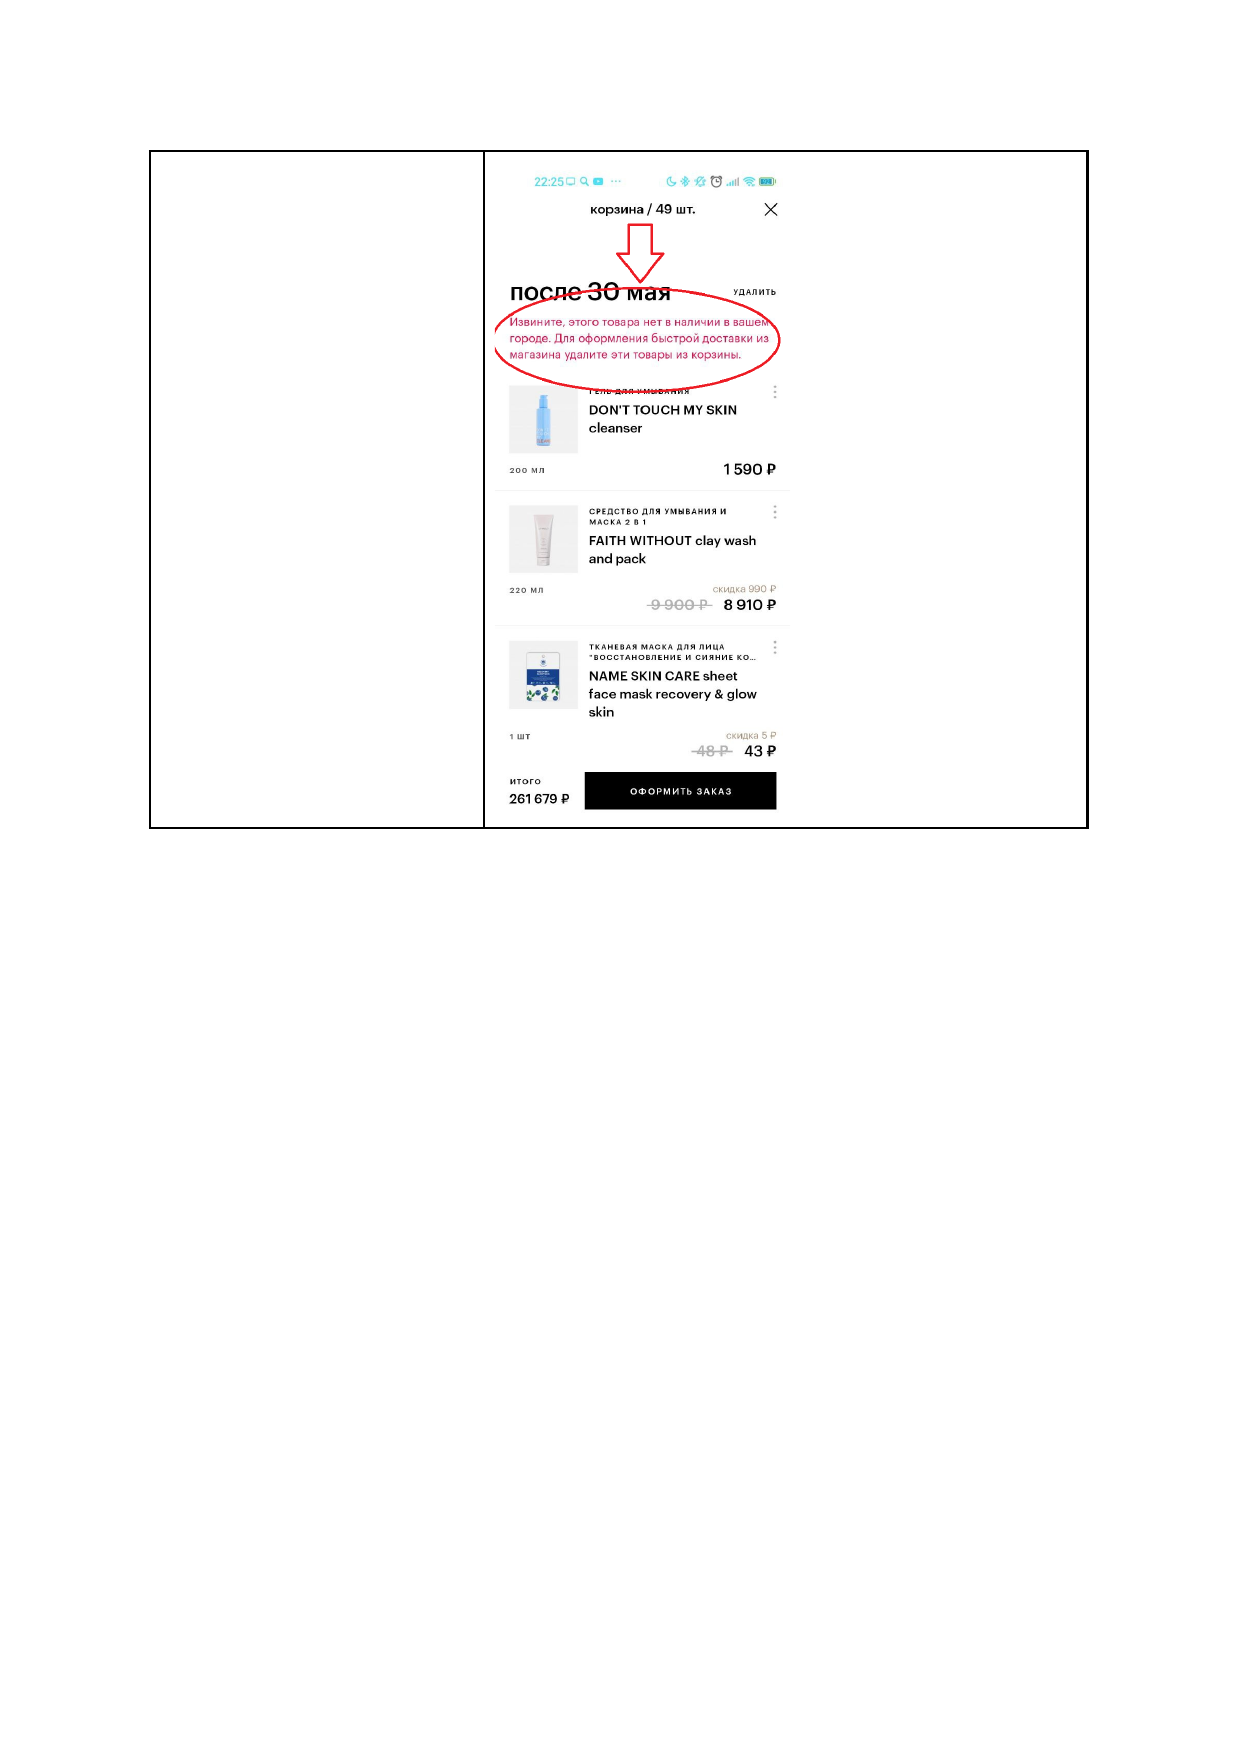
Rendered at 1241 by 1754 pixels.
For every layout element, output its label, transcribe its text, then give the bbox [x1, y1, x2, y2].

picture [494, 162, 790, 817]
table_cell Attachments [151, 152, 483, 827]
table_cell Примечание* Когда добавлен товар в наличии, сообщение выводится корректное [485, 152, 1086, 827]
